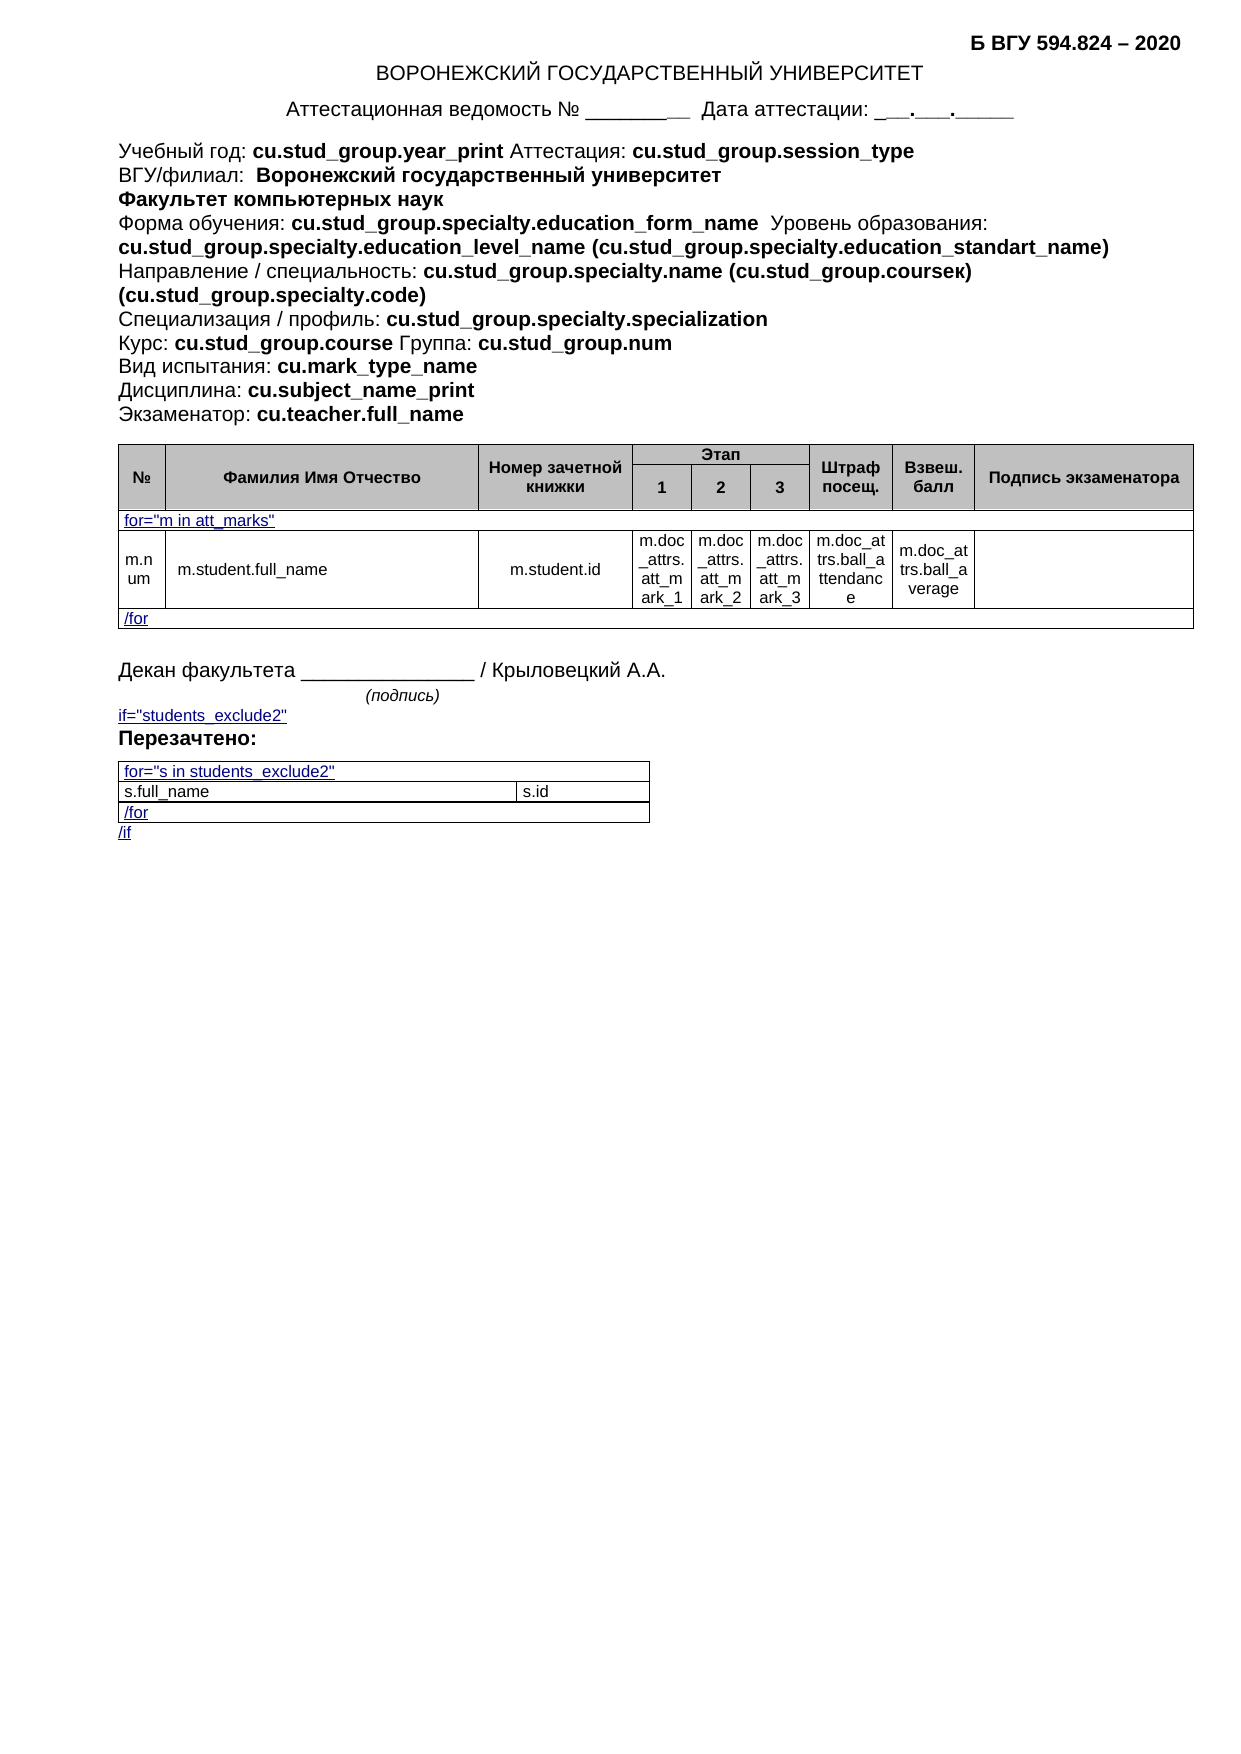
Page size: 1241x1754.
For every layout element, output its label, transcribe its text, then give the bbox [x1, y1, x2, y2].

table_cell 3 [751, 465, 809, 509]
table_header Штраф посещ. [810, 445, 892, 509]
table_header for="s in students_exclude2" [119, 762, 649, 781]
text /if [118, 823, 1181, 842]
table_cell m.doc_attrs.att_mark_2 [692, 531, 750, 607]
text Курс: cu.stud_group.course Группа: cu.stud_group.num [118, 330, 1181, 354]
text Специализация / профиль: cu.stud_group.specialty.specialization [118, 306, 1181, 330]
table_cell m.student.id [479, 531, 632, 607]
table_header Номер зачетной книжки [479, 445, 632, 509]
text Форма обучения: cu.stud_group.specialty.education_form_name Уровень образования: cu.stud_group.specialty.education_level_name (cu.stud_group.specialty.education_standart_name) [118, 211, 1181, 258]
table_cell 1 [633, 465, 691, 509]
table_cell m.student.full_name [166, 531, 478, 607]
text Аттестационная ведомость № _________ Дата аттестации: ___.___._____ [118, 97, 1181, 121]
table_header Взвеш. балл [893, 445, 974, 509]
table_cell /for [119, 803, 649, 822]
table_cell m.doc_attrs.att_mark_3 [751, 531, 809, 607]
table_cell m.num [119, 531, 165, 607]
text ВОРОНЕЖСКИЙ ГОСУДАРСТВЕННЫЙ УНИВЕРСИТЕТ [118, 61, 1181, 85]
table_cell /for [119, 609, 1193, 628]
table_header № [119, 445, 165, 509]
table_header Фамилия Имя Отчество [166, 445, 478, 509]
text if="students_exclude2" [118, 706, 1181, 725]
text Направление / специальность: cu.stud_group.specialty.name (cu.stud_group.courseк) (cu.stud_group.specialty.code) [118, 258, 1181, 306]
text Факультет компьютерных наук [118, 187, 1181, 211]
text Учебный год: cu.stud_group.year_print Аттестация: cu.stud_group.session_type [118, 139, 1181, 163]
text Дисциплина: cu.subject_name_print [118, 378, 1181, 402]
table_cell m.doc_attrs.ball_average [893, 531, 974, 607]
text Декан факультета _______________ / Крыловецкий А.А. [118, 658, 1181, 682]
table_header Подпись экзаменатора [975, 445, 1193, 509]
table_cell 2 [692, 465, 750, 509]
text Вид испытания: cu.mark_type_name [118, 354, 1181, 378]
text (подпись) [192, 682, 1181, 706]
text ВГУ/филиал: Воронежский государственный университет [118, 163, 1181, 187]
table_cell for="m in att_marks" [119, 511, 1193, 530]
table_cell m.doc_attrs.att_mark_1 [633, 531, 691, 607]
table_cell s.full_name [119, 782, 516, 801]
table_cell [975, 531, 1193, 607]
text Экзаменатор: cu.teacher.full_name [118, 402, 1181, 426]
table_cell s.id [517, 782, 649, 801]
table_header Этап [633, 445, 809, 464]
text Перезачтено: [118, 725, 1181, 749]
table_cell m.doc_attrs.ball_attendance [810, 531, 892, 607]
